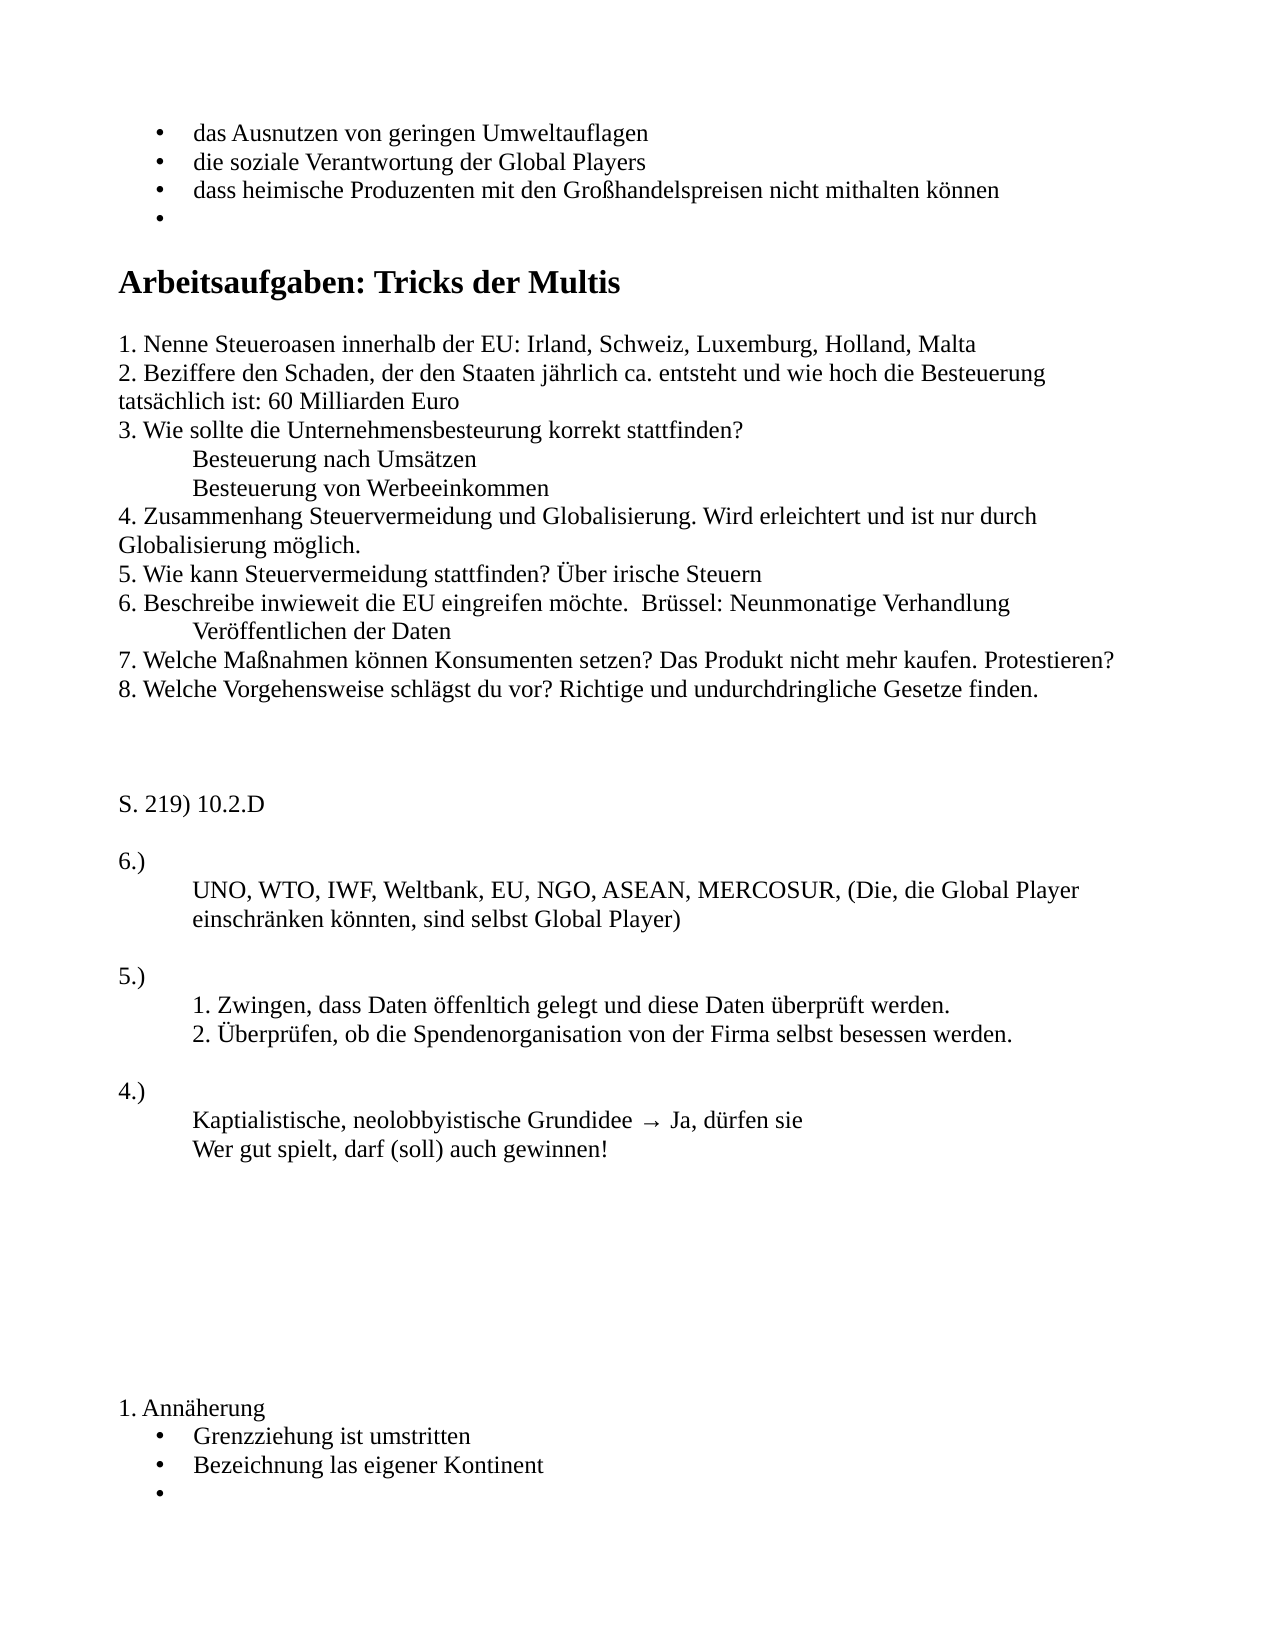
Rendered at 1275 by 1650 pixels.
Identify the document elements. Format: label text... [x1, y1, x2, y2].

text 6.) [118, 846, 1157, 875]
list dass heimische Produzenten mit den Großhandelspreisen nicht mithalten können [156, 176, 1157, 204]
text 4.) [118, 1076, 1157, 1105]
text 2. Beziffere den Schaden, der den Staaten jährlich ca. entsteht und wie hoch die Besteuerung tatsächlich ist: 60 Milliarden Euro [118, 358, 1157, 415]
text 6. Beschreibe inwieweit die EU eingreifen möchte. Brüssel: Neunmonatige Verhandlung [118, 588, 1157, 616]
text 7. Welche Maßnahmen können Konsumenten setzen? Das Produkt nicht mehr kaufen. Protestieren? [118, 645, 1157, 674]
list die soziale Verantwortung der Global Players [156, 147, 1157, 176]
text Wer gut spielt, darf (soll) auch gewinnen! [118, 1134, 1157, 1163]
text 4. Zusammenhang Steuervermeidung und Globalisierung. Wird erleichtert und ist nur durch Globalisierung möglich. [118, 501, 1157, 559]
text Arbeitsaufgaben: Tricks der Multis [118, 262, 1157, 300]
text 5. Wie kann Steuervermeidung stattfinden? Über irische Steuern [118, 559, 1157, 588]
text 1. Annäherung [118, 1393, 1157, 1421]
text Besteuerung von Werbeeinkommen [118, 473, 1157, 501]
text S. 219) 10.2.D [118, 789, 1157, 818]
text 3. Wie sollte die Unternehmensbesteurung korrekt stattfinden? [118, 415, 1157, 444]
text UNO, WTO, IWF, Weltbank, EU, NGO, ASEAN, MERCOSUR, (Die, die Global Player einschränken könnten, sind selbst Global Player) [118, 875, 1157, 933]
text Besteuerung nach Umsätzen [118, 444, 1157, 473]
text 1. Nenne Steueroasen innerhalb der EU: Irland, Schweiz, Luxemburg, Holland, Malta [118, 329, 1157, 358]
text 5.) [118, 961, 1157, 990]
text Kaptialistische, neolobbyistische Grundidee → Ja, dürfen sie [118, 1105, 1157, 1134]
text 1. Zwingen, dass Daten öffenltich gelegt und diese Daten überprüft werden. [118, 990, 1157, 1019]
list das Ausnutzen von geringen Umweltauflagen [156, 118, 1157, 147]
text Veröffentlichen der Daten [118, 616, 1157, 645]
list Bezeichnung las eigener Kontinent [156, 1450, 1157, 1479]
list Grenzziehung ist umstritten [156, 1421, 1157, 1450]
text 8. Welche Vorgehensweise schlägst du vor? Richtige und undurchdringliche Gesetze finden. [118, 674, 1157, 703]
text 2. Überprüfen, ob die Spendenorganisation von der Firma selbst besessen werden. [118, 1019, 1157, 1048]
